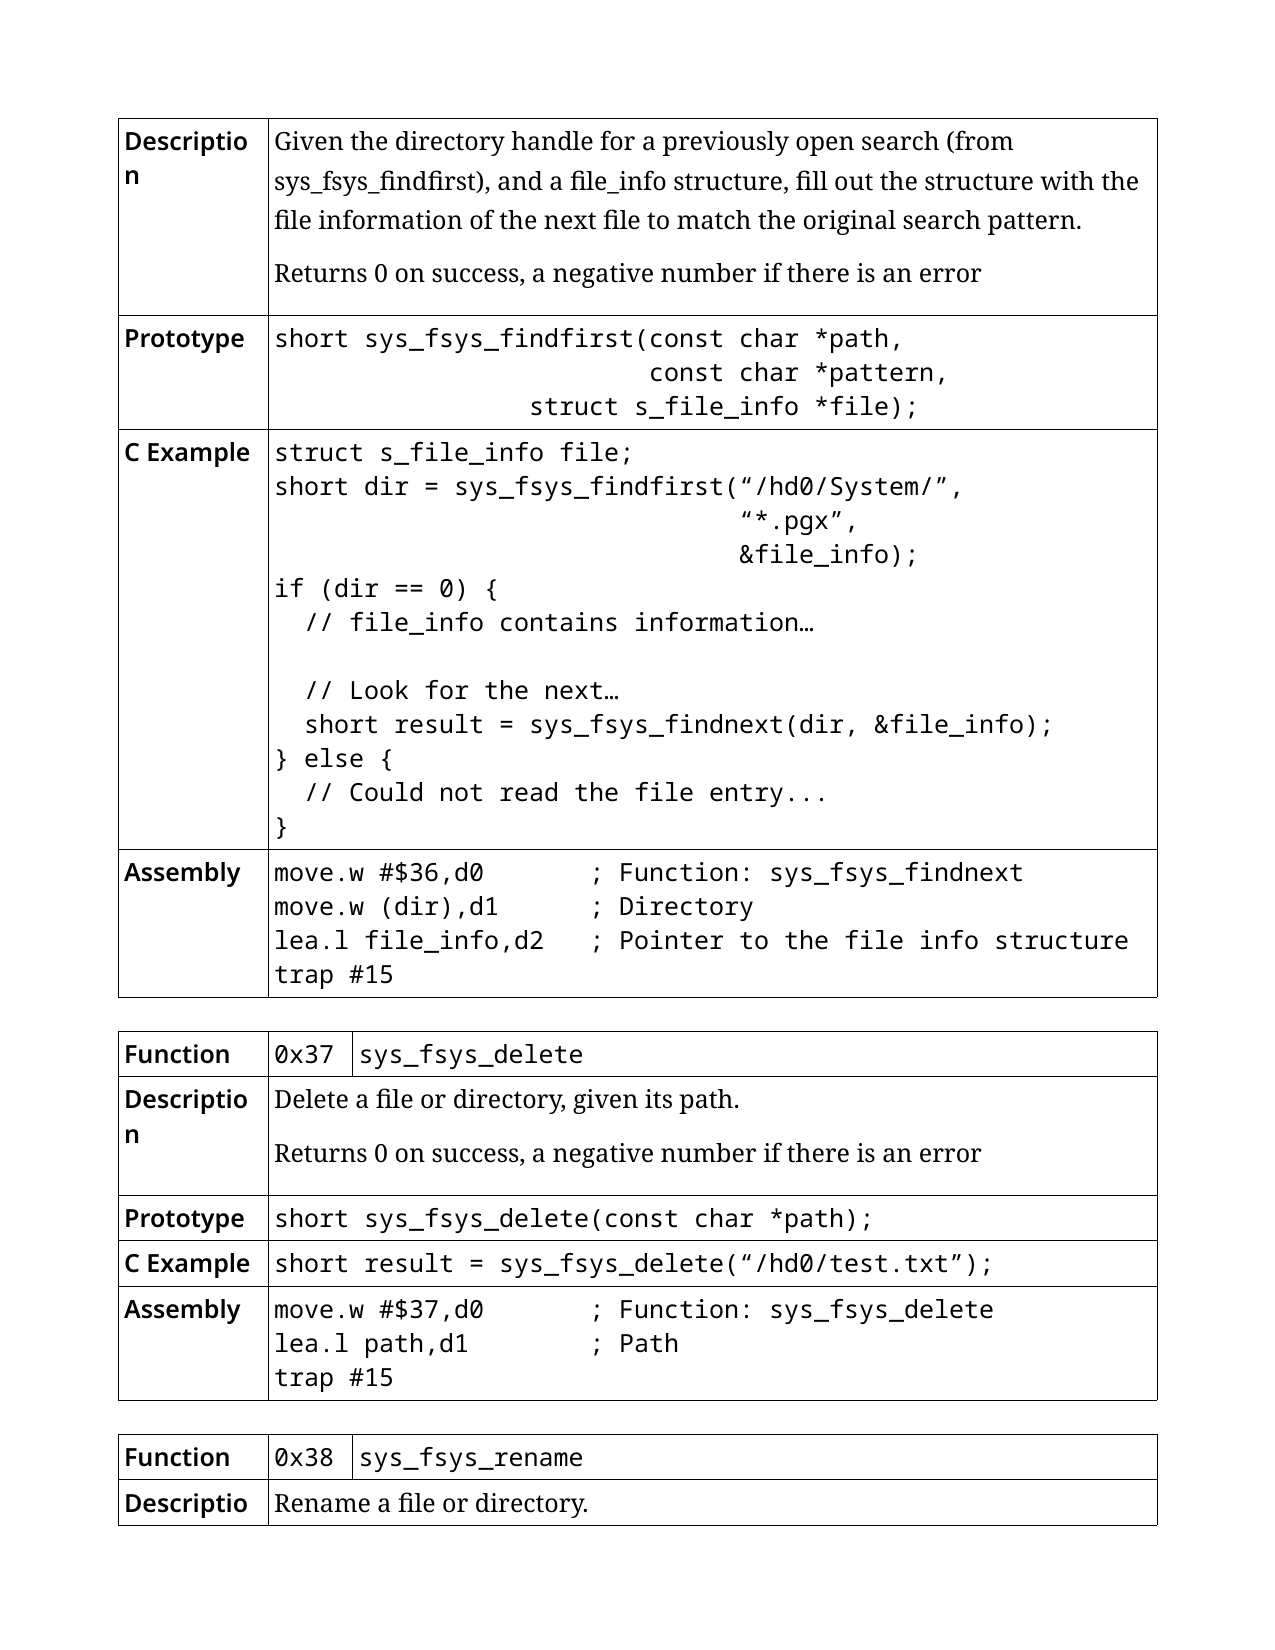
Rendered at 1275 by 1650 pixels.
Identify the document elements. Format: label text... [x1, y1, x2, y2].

table_header sys_fsys_delete [353, 1032, 1157, 1076]
table_cell struct s_file_info file; short dir = sys_fsys_findfirst(“/hd0/System/”, “*.pgx”, &file_info); if (dir == 0) { // file_info contains information… // Look for the next… short result = sys_fsys_findnext(dir, &file_info); } else { // Could not read the file entry... } [269, 430, 1157, 849]
table_cell Description [119, 1077, 268, 1194]
table_cell C Example [119, 1241, 268, 1286]
table_cell C Example [119, 430, 268, 849]
table_cell short sys_fsys_findfirst(const char *path, const char *pattern, struct s_file_info *file); [269, 316, 1157, 428]
table_cell Assembly [119, 1287, 268, 1399]
table_cell short sys_fsys_delete(const char *path); [269, 1196, 1157, 1240]
table_cell Descriptio [119, 1480, 268, 1525]
table_header 0x38 [269, 1435, 352, 1479]
table_cell Prototype [119, 316, 268, 428]
table_cell Delete a file or directory, given its path. Returns 0 on success, a negative number if there is an error [269, 1077, 1157, 1194]
table_cell Prototype [119, 1196, 268, 1240]
table_cell move.w #$36,d0 ; Function: sys_fsys_findnext move.w (dir),d1 ; Directory lea.l file_info,d2 ; Pointer to the file info structure trap #15 [269, 850, 1157, 997]
table_cell Description [119, 119, 268, 315]
table_header sys_fsys_rename [353, 1435, 1157, 1479]
table_cell short result = sys_fsys_delete(“/hd0/test.txt”); [269, 1241, 1157, 1286]
table_cell Rename a file or directory. [269, 1480, 1157, 1525]
table_cell move.w #$37,d0 ; Function: sys_fsys_delete lea.l path,d1 ; Path trap #15 [269, 1287, 1157, 1399]
table_cell Given the directory handle for a previously open search (from sys_fsys_findfirst), and a file_info structure, fill out the structure with the file information of the next file to match the original search pattern. Returns 0 on success, a negative number if there is an error [269, 119, 1157, 315]
table_cell Assembly [119, 850, 268, 997]
table_header 0x37 [269, 1032, 352, 1076]
table_header Function [119, 1435, 268, 1479]
table_header Function [119, 1032, 268, 1076]
